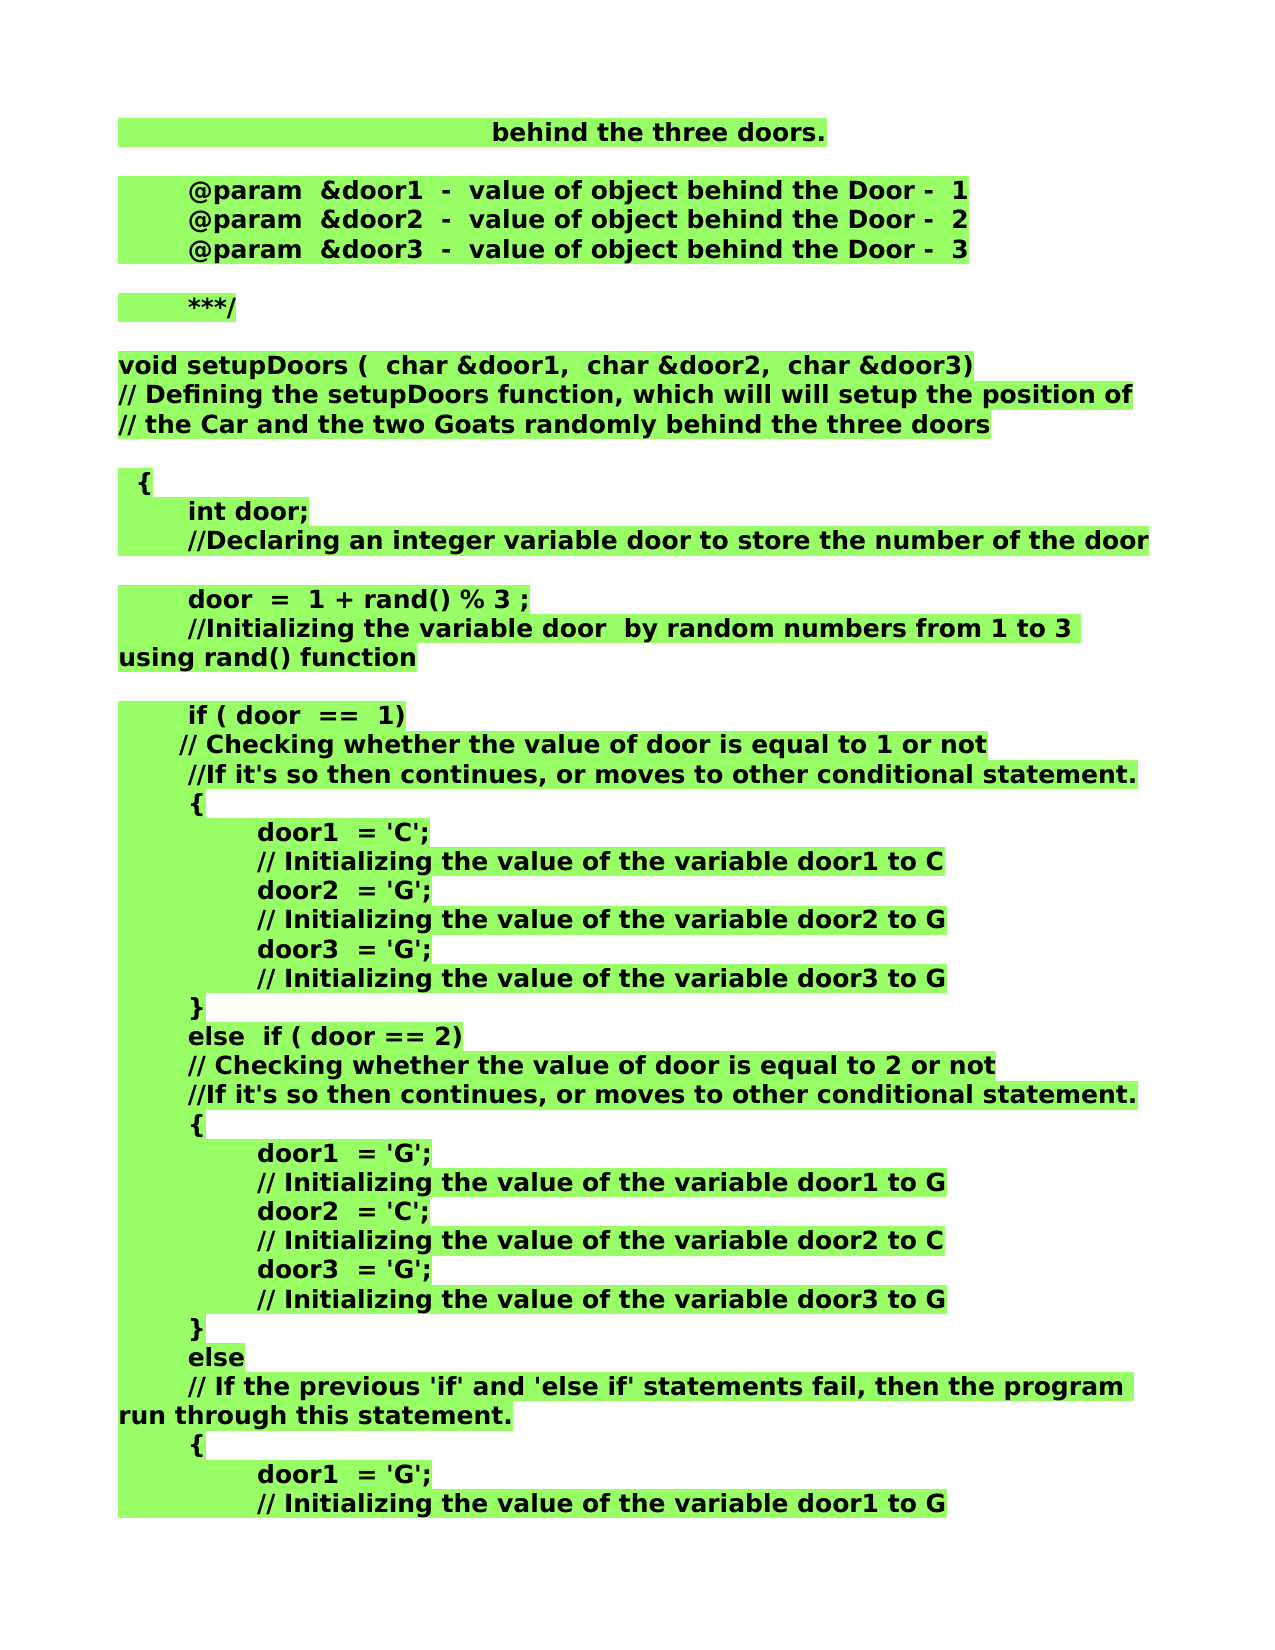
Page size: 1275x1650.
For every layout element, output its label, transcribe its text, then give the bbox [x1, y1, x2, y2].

text // Initializing the value of the variable door2 to G [118, 906, 1157, 935]
text door2 = 'C'; [118, 1197, 1157, 1226]
text // Initializing the value of the variable door1 to G [118, 1489, 1157, 1518]
text if ( door == 1) [118, 701, 1157, 731]
text @param &door2 - value of object behind the Door - 2 [118, 206, 1157, 235]
text void setupDoors ( char &door1, char &door2, char &door3) [118, 351, 1157, 381]
text // Initializing the value of the variable door2 to C [118, 1226, 1157, 1256]
text // Checking whether the value of door is equal to 2 or not [118, 1051, 1157, 1081]
text door = 1 + rand() % 3 ; [118, 585, 1157, 614]
text // If the previous 'if' and 'else if' statements fail, then the program run through this statement. [118, 1372, 1157, 1431]
text door1 = 'G'; [118, 1139, 1157, 1168]
text { [118, 1431, 1157, 1460]
text { [118, 1110, 1157, 1139]
text // Defining the setupDoors function, which will will setup the position of [118, 381, 1157, 410]
text int door; [118, 497, 1157, 526]
text //If it's so then continues, or moves to other conditional statement. [118, 760, 1157, 789]
text door1 = 'C'; [118, 818, 1157, 847]
text //Initializing the variable door by random numbers from 1 to 3 using rand() function [118, 614, 1157, 672]
text } [118, 1314, 1157, 1343]
text //Declaring an integer variable door to store the number of the door [118, 526, 1157, 556]
text //If it's so then continues, or moves to other conditional statement. [118, 1081, 1157, 1110]
text @param &door1 - value of object behind the Door - 1 [118, 176, 1157, 206]
text door1 = 'G'; [118, 1460, 1157, 1489]
text door2 = 'G'; [118, 876, 1157, 906]
text door3 = 'G'; [118, 1256, 1157, 1285]
text ***/ [118, 293, 1157, 322]
text // Initializing the value of the variable door3 to G [118, 964, 1157, 993]
text behind the three doors. [118, 118, 1157, 147]
text // the Car and the two Goats randomly behind the three doors [118, 410, 1157, 439]
text { [118, 468, 1157, 497]
text // Initializing the value of the variable door1 to G [118, 1168, 1157, 1197]
text { [118, 789, 1157, 818]
text // Checking whether the value of door is equal to 1 or not [118, 731, 1157, 760]
text // Initializing the value of the variable door1 to C [118, 847, 1157, 876]
text else [118, 1343, 1157, 1372]
text door3 = 'G'; [118, 935, 1157, 964]
text @param &door3 - value of object behind the Door - 3 [118, 235, 1157, 264]
text } [118, 993, 1157, 1022]
text // Initializing the value of the variable door3 to G [118, 1285, 1157, 1314]
text else if ( door == 2) [118, 1022, 1157, 1051]
